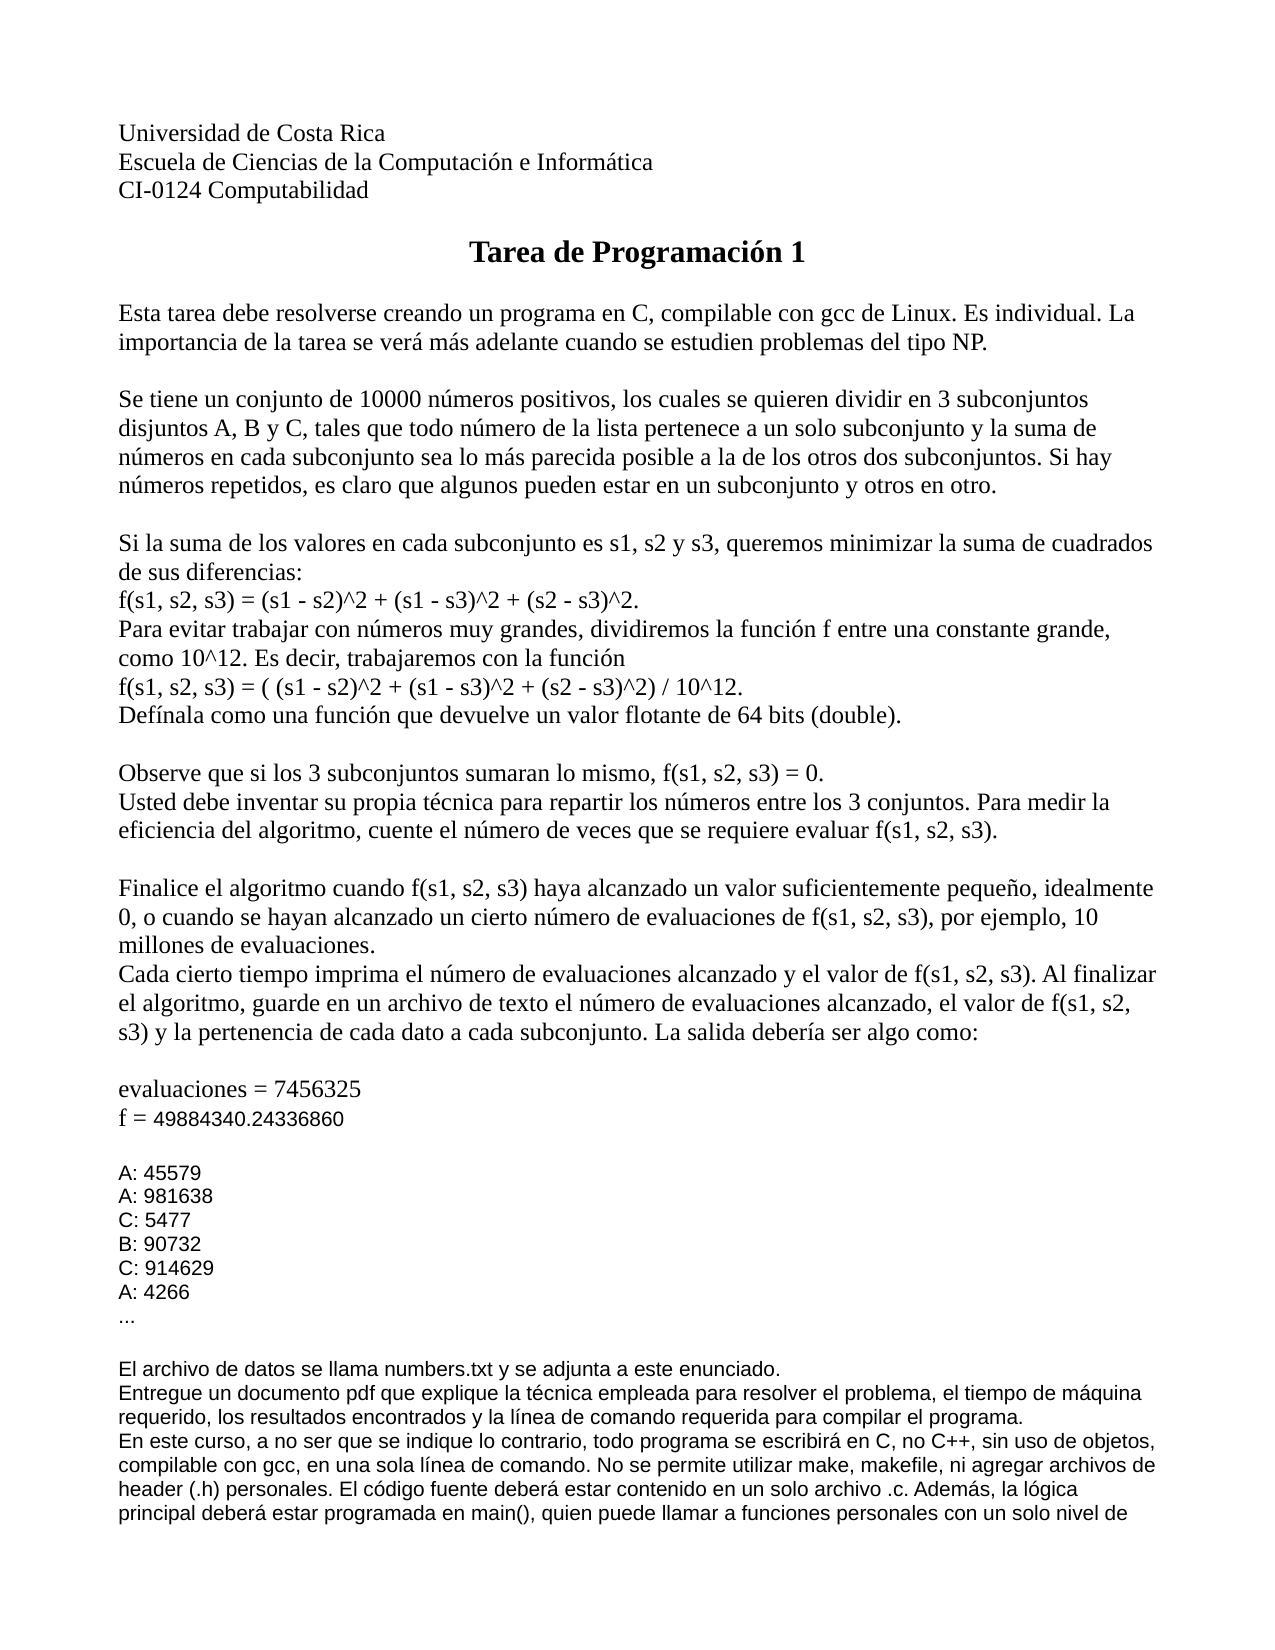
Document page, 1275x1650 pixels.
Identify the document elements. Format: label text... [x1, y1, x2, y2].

text Se tiene un conjunto de 10000 números positivos, los cuales se quieren dividir en 3 subconjuntos disjuntos A, B y C, tales que todo número de la lista pertenece a un solo subconjunto y la suma de números en cada subconjunto sea lo más parecida posible a la de los otros dos subconjuntos. Si hay números repetidos, es claro que algunos pueden estar en un subconjunto y otros en otro. [118, 384, 1157, 499]
text Entregue un documento pdf que explique la técnica empleada para resolver el problema, el tiempo de máquina requerido, los resultados encontrados y la línea de comando requerida para compilar el programa. [118, 1381, 1157, 1429]
text Defínala como una función que devuelve un valor flotante de 64 bits (double). [118, 700, 1157, 729]
text ... [118, 1304, 1157, 1328]
text evaluaciones = 7456325 [118, 1074, 1157, 1103]
text CI-0124 Computabilidad [118, 176, 1157, 204]
text Universidad de Costa Rica [118, 118, 1157, 147]
text f = 49884340.24336860 [118, 1103, 1157, 1132]
text Para evitar trabajar con números muy grandes, dividiremos la función f entre una constante grande, como 10^12. Es decir, trabajaremos con la función [118, 614, 1157, 672]
text En este curso, a no ser que se indique lo contrario, todo programa se escribirá en C, no C++, sin uso de objetos, compilable con gcc, en una sola línea de comando. No se permite utilizar make, makefile, ni agregar archivos de header (.h) personales. El código fuente deberá estar contenido en un solo archivo .c. Además, la lógica principal deberá estar programada en main(), quien puede llamar a funciones personales con un solo nivel de [118, 1429, 1157, 1524]
text Si la suma de los valores en cada subconjunto es s1, s2 y s3, queremos minimizar la suma de cuadrados de sus diferencias: [118, 528, 1157, 585]
text A: 981638 [118, 1184, 1157, 1208]
text Cada cierto tiempo imprima el número de evaluaciones alcanzado y el valor de f(s1, s2, s3). Al finalizar el algoritmo, guarde en un archivo de texto el número de evaluaciones alcanzado, el valor de f(s1, s2, s3) y la pertenencia de cada dato a cada subconjunto. La salida debería ser algo como: [118, 959, 1157, 1045]
text A: 45579 [118, 1160, 1157, 1184]
text f(s1, s2, s3) = ( (s1 - s2)^2 + (s1 - s3)^2 + (s2 - s3)^2) / 10^12. [118, 672, 1157, 700]
text El archivo de datos se llama numbers.txt y se adjunta a este enunciado. [118, 1357, 1157, 1381]
text C: 5477 [118, 1208, 1157, 1232]
text B: 90732 [118, 1232, 1157, 1256]
text A: 4266 [118, 1280, 1157, 1304]
text Usted debe inventar su propia técnica para repartir los números entre los 3 conjuntos. Para medir la eficiencia del algoritmo, cuente el número de veces que se requiere evaluar f(s1, s2, s3). [118, 787, 1157, 844]
text Observe que si los 3 subconjuntos sumaran lo mismo, f(s1, s2, s3) = 0. [118, 758, 1157, 787]
text Tarea de Programación 1 [118, 233, 1157, 269]
text f(s1, s2, s3) = (s1 - s2)^2 + (s1 - s3)^2 + (s2 - s3)^2. [118, 585, 1157, 614]
text Escuela de Ciencias de la Computación e Informática [118, 147, 1157, 176]
text C: 914629 [118, 1256, 1157, 1280]
text Esta tarea debe resolverse creando un programa en C, compilable con gcc de Linux. Es individual. La importancia de la tarea se verá más adelante cuando se estudien problemas del tipo NP. [118, 298, 1157, 355]
text Finalice el algoritmo cuando f(s1, s2, s3) haya alcanzado un valor suficientemente pequeño, idealmente 0, o cuando se hayan alcanzado un cierto número de evaluaciones de f(s1, s2, s3), por ejemplo, 10 millones de evaluaciones. [118, 873, 1157, 959]
